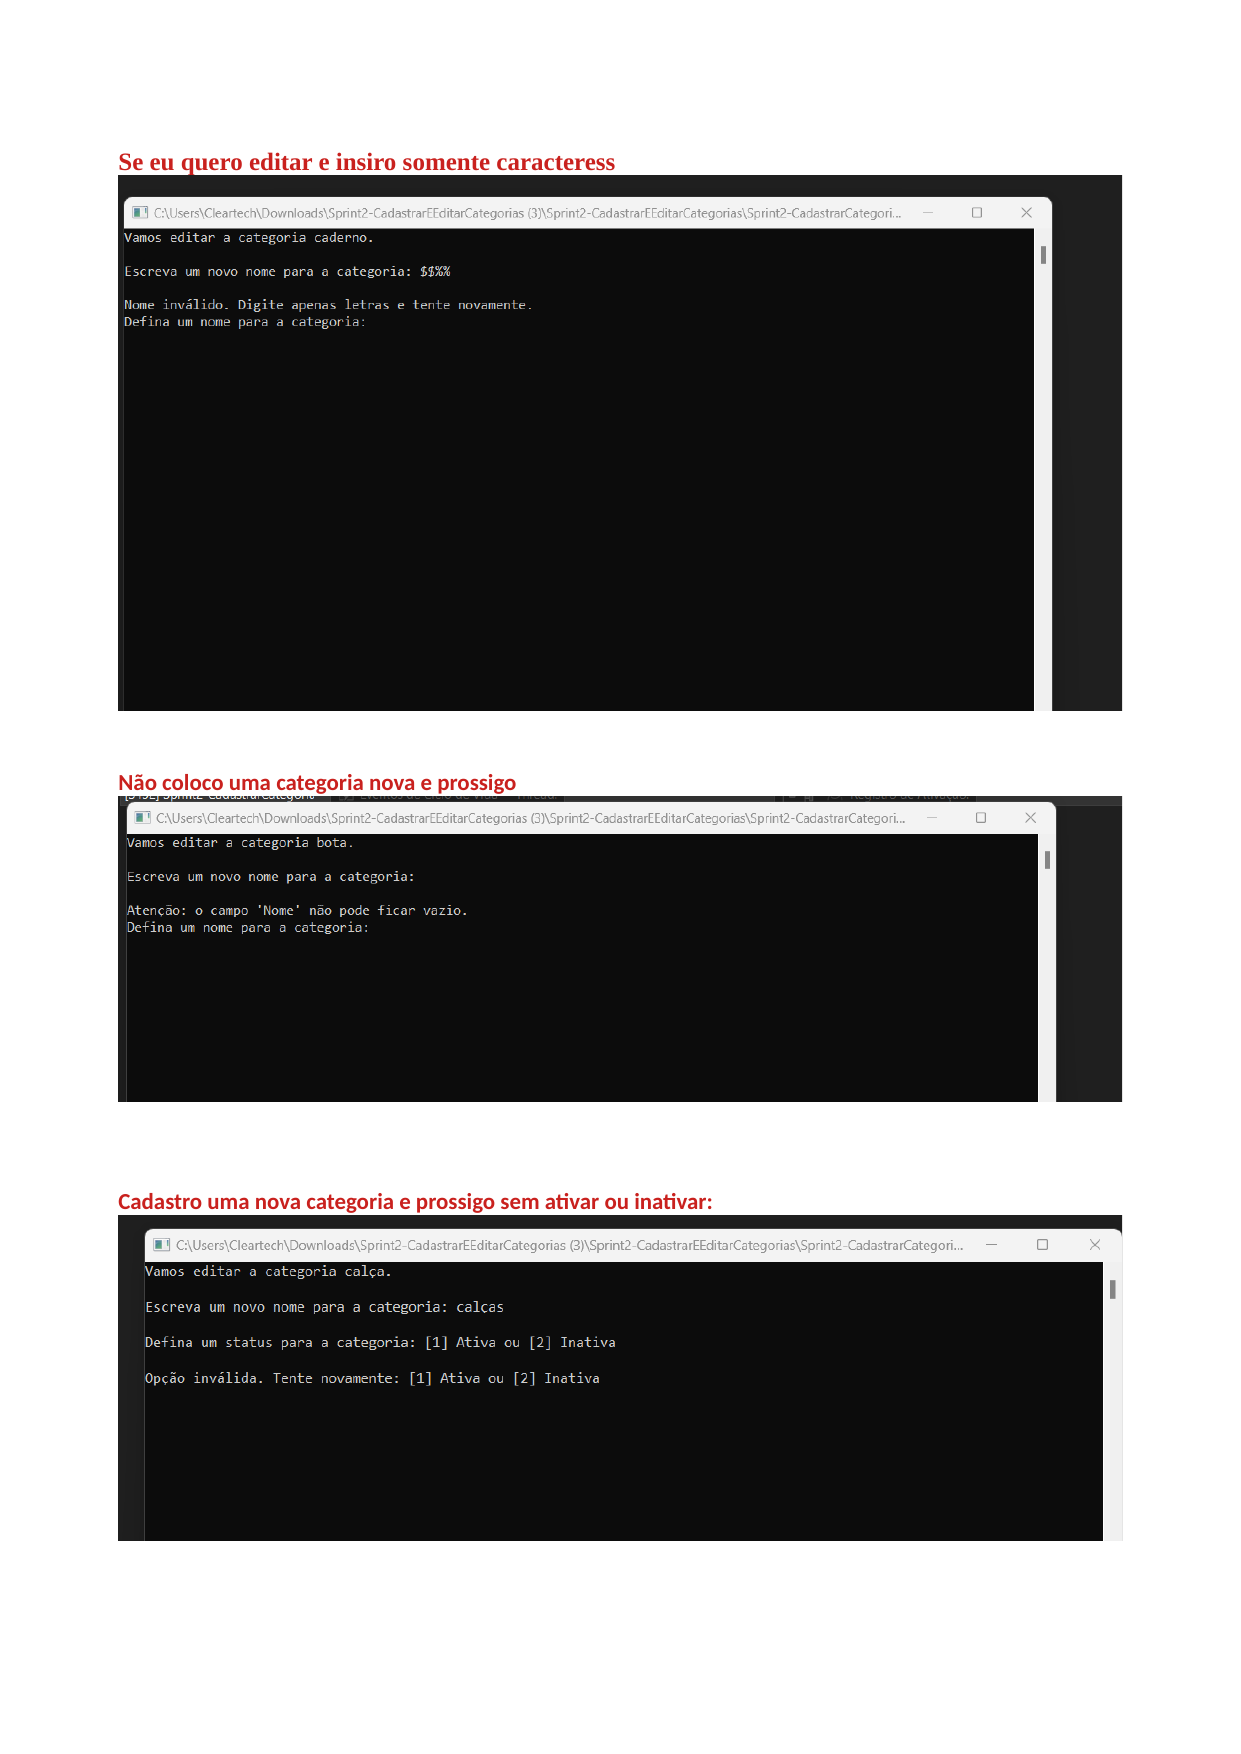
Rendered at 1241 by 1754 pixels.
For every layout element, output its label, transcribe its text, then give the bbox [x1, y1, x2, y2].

picture [118, 796, 1123, 1102]
text Não coloco uma categoria nova e prossigo [118, 768, 1122, 796]
text Se eu quero editar e insiro somente caracteress [118, 147, 1122, 175]
text Cadastro uma nova categoria e prossigo sem ativar ou inativar: [118, 1187, 1122, 1215]
picture [118, 1215, 1123, 1541]
picture [118, 175, 1123, 711]
